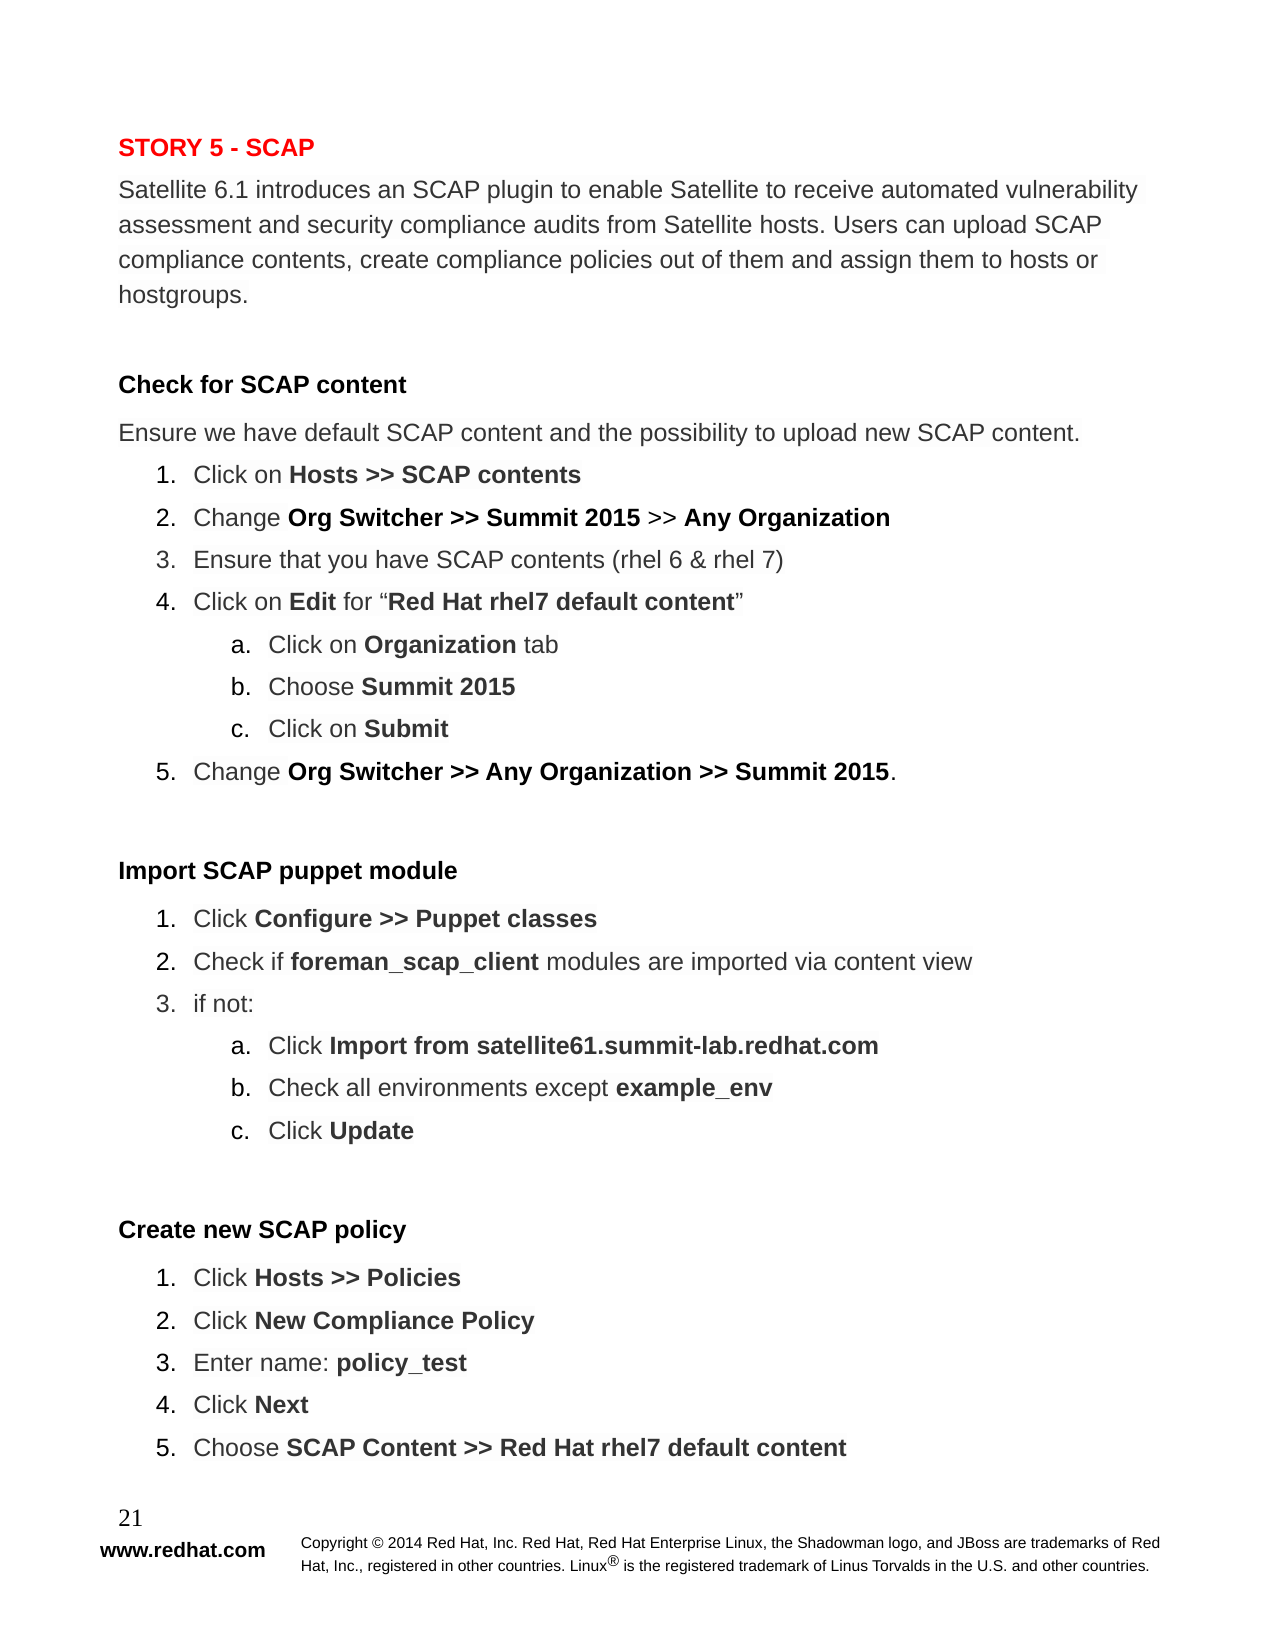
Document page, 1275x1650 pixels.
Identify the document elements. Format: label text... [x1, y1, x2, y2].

text Ensure we have default SCAP content and the possibility to upload new SCAP content. [118, 418, 1157, 447]
list Click Import from satellite61.summit-lab.redhat.com [231, 1031, 1157, 1060]
list Change Org Switcher >> Any Organization >> Summit 2015. [156, 756, 1157, 785]
text Create new SCAP policy [118, 1215, 1157, 1244]
list Check all environments except example_env [231, 1073, 1157, 1102]
text www.redhat.com [100, 1537, 276, 1561]
list Ensure that you have SCAP contents (rhel 6 & rhel 7) [156, 545, 1157, 574]
list Click Configure >> Puppet classes [156, 904, 1157, 933]
subtitle Story 5 - SCAP [118, 133, 1157, 162]
list Click Update [231, 1116, 1157, 1144]
list Choose Summit 2015 [231, 672, 1157, 701]
list Click on Submit [231, 714, 1157, 743]
list Click on Edit for “Red Hat rhel7 default content” [156, 587, 1157, 616]
list Enter name: policy_test [156, 1348, 1157, 1377]
list if not: [156, 989, 1157, 1017]
text Check for SCAP content [118, 370, 1157, 399]
text Satellite 6.1 introduces an SCAP plugin to enable Satellite to receive automated vulnerability assessment and security compliance audits from Satellite hosts. Users can upload SCAP compliance contents, create compliance policies out of them and assign them to hosts or hostgroups. [118, 175, 1157, 308]
list Check if foreman_scap_client modules are imported via content view [156, 946, 1157, 975]
list Click Hosts >> Policies [156, 1263, 1157, 1292]
text Copyright © 2014 Red Hat, Inc. Red Hat, Red Hat Enterprise Linux, the Shadowman logo, and JBoss are trademarks of Red Hat, Inc., registered in other countries. Linux® is the registered trademark of Linus Torvalds in the U.S. and other countries. [301, 1534, 1184, 1575]
list Choose SCAP Content >> Red Hat rhel7 default content [156, 1432, 1157, 1461]
list Click on Hosts >> SCAP contents [156, 460, 1157, 489]
list Click New Compliance Policy [156, 1306, 1157, 1334]
list Change Org Switcher >> Summit 2015 >> Any Organization [156, 503, 1157, 531]
list Click Next [156, 1390, 1157, 1419]
text Import SCAP puppet module [118, 856, 1157, 885]
list Click on Organization tab [231, 629, 1157, 658]
